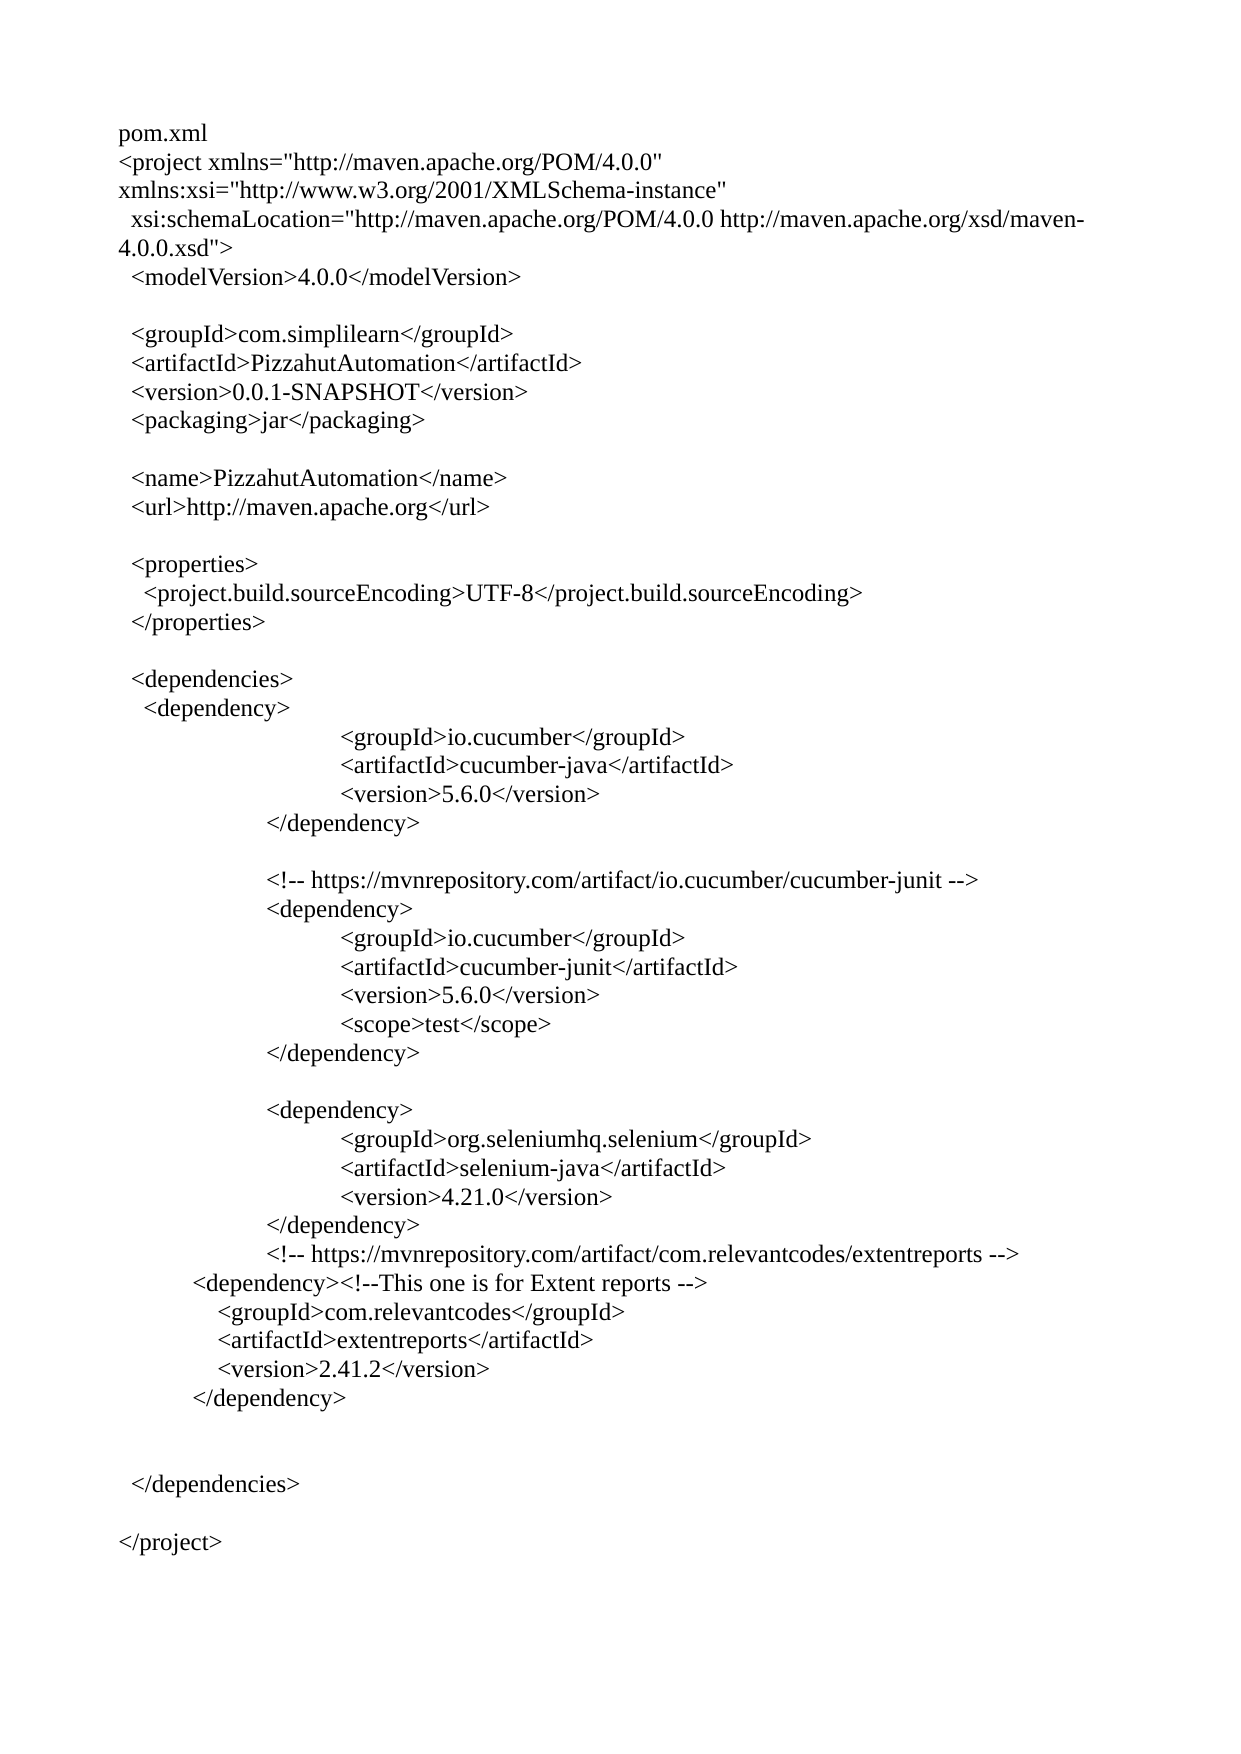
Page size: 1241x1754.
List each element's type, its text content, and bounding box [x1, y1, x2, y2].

text <artifactId>cucumber-junit</artifactId> [118, 952, 1122, 981]
text </dependency> [118, 1038, 1122, 1067]
text <!-- https://mvnrepository.com/artifact/io.cucumber/cucumber-junit --> [118, 866, 1122, 894]
text <dependency> [118, 693, 1122, 722]
text </properties> [118, 607, 1122, 636]
text </dependency> [118, 1383, 1122, 1412]
text </project> [118, 1527, 1122, 1556]
text <name>PizzahutAutomation</name> [118, 463, 1122, 492]
text xsi:schemaLocation="http://maven.apache.org/POM/4.0.0 http://maven.apache.org/xsd/maven-4.0.0.xsd"> [118, 204, 1122, 262]
text </dependencies> [118, 1469, 1122, 1498]
text </dependency> [118, 808, 1122, 837]
text <properties> [118, 549, 1122, 578]
text <artifactId>PizzahutAutomation</artifactId> [118, 348, 1122, 377]
text <dependencies> [118, 664, 1122, 693]
text <version>5.6.0</version> [118, 779, 1122, 808]
text <groupId>io.cucumber</groupId> [118, 722, 1122, 751]
text <groupId>io.cucumber</groupId> [118, 923, 1122, 952]
text <artifactId>extentreports</artifactId> [118, 1326, 1122, 1354]
text <artifactId>selenium-java</artifactId> [118, 1153, 1122, 1182]
text <version>4.21.0</version> [118, 1182, 1122, 1211]
text <packaging>jar</packaging> [118, 406, 1122, 434]
text <version>0.0.1-SNAPSHOT</version> [118, 377, 1122, 406]
text <version>2.41.2</version> [118, 1354, 1122, 1383]
text <project.build.sourceEncoding>UTF-8</project.build.sourceEncoding> [118, 578, 1122, 607]
text <groupId>com.simplilearn</groupId> [118, 319, 1122, 348]
text <scope>test</scope> [118, 1009, 1122, 1038]
text <groupId>com.relevantcodes</groupId> [118, 1297, 1122, 1326]
text <dependency> [118, 1096, 1122, 1124]
text <dependency><!--This one is for Extent reports --> [118, 1268, 1122, 1297]
text pom.xml [118, 118, 1122, 147]
text <project xmlns="http://maven.apache.org/POM/4.0.0" xmlns:xsi="http://www.w3.org/2001/XMLSchema-instance" [118, 147, 1122, 204]
text <version>5.6.0</version> [118, 981, 1122, 1009]
text <modelVersion>4.0.0</modelVersion> [118, 262, 1122, 291]
text <!-- https://mvnrepository.com/artifact/com.relevantcodes/extentreports --> [118, 1239, 1122, 1268]
text <groupId>org.seleniumhq.selenium</groupId> [118, 1124, 1122, 1153]
text <dependency> [118, 894, 1122, 923]
text <artifactId>cucumber-java</artifactId> [118, 751, 1122, 779]
text </dependency> [118, 1211, 1122, 1239]
text <url>http://maven.apache.org</url> [118, 492, 1122, 521]
